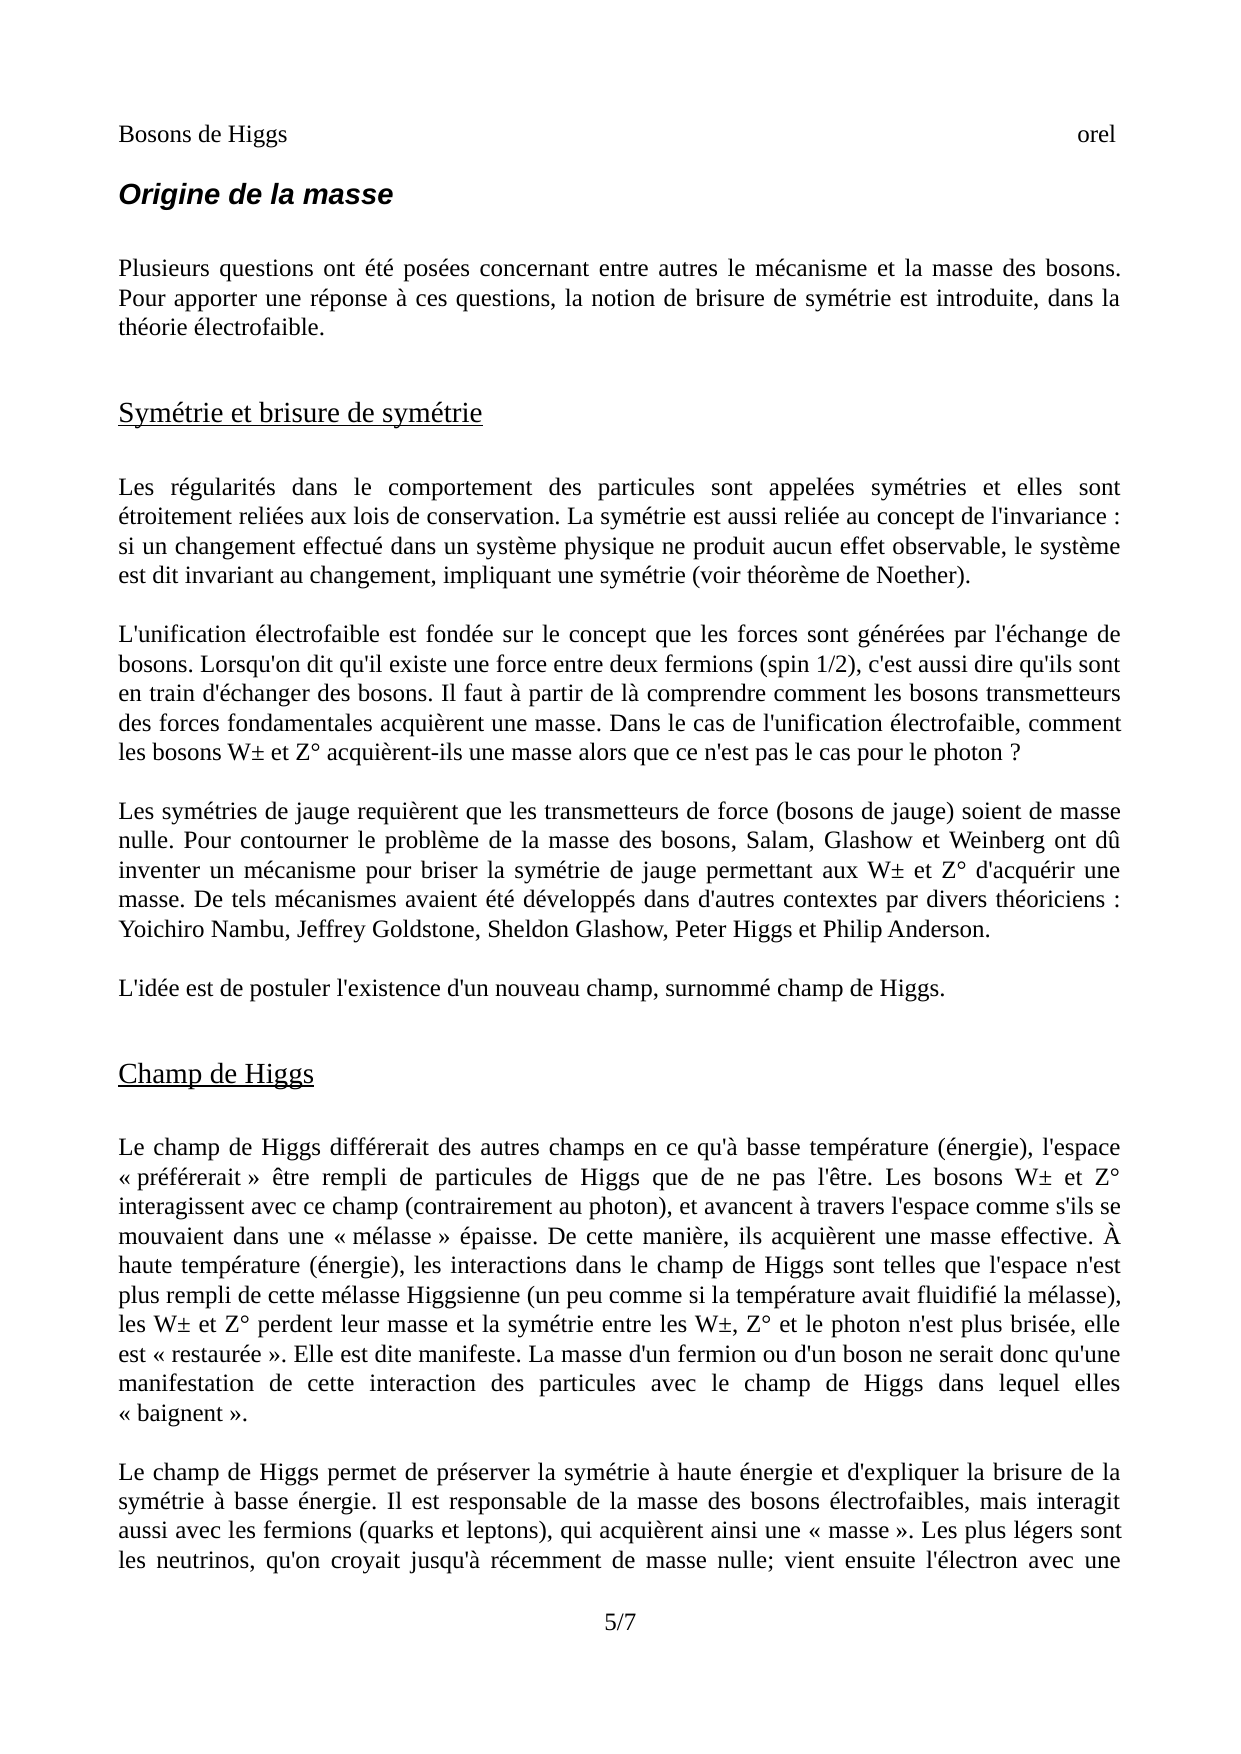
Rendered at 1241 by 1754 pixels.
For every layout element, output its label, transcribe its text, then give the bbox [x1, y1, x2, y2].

subtitle Symétrie et brisure de symétrie [118, 396, 1122, 429]
text Plusieurs questions ont été posées concernant entre autres le mécanisme et la masse des bosons. Pour apporter une réponse à ces questions, la notion de brisure de symétrie est introduite, dans la théorie électrofaible. [118, 253, 1122, 341]
text Les symétries de jauge requièrent que les transmetteurs de force (bosons de jauge) soient de masse nulle. Pour contourner le problème de la masse des bosons, Salam, Glashow et Weinberg ont dû inventer un mécanisme pour briser la symétrie de jauge permettant aux W± et Z° d'acquérir une masse. De tels mécanismes avaient été développés dans d'autres contextes par divers théoriciens : Yoichiro Nambu, Jeffrey Goldstone, Sheldon Glashow, Peter Higgs et Philip Anderson. [118, 795, 1122, 943]
text Le champ de Higgs permet de préserver la symétrie à haute énergie et d'expliquer la brisure de la symétrie à basse énergie. Il est responsable de la masse des bosons électrofaibles, mais interagit aussi avec les fermions (quarks et leptons), qui acquièrent ainsi une « masse ». Les plus légers sont les neutrinos, qu'on croyait jusqu'à récemment de masse nulle; vient ensuite l'électron avec une [118, 1456, 1122, 1574]
subtitle Champ de Higgs [118, 1056, 1122, 1090]
text Les régularités dans le comportement des particules sont appelées symétries et elles sont étroitement reliées aux lois de conservation. La symétrie est aussi reliée au concept de l'invariance : si un changement effectué dans un système physique ne produit aucun effet observable, le système est dit invariant au changement, impliquant une symétrie (voir théorème de Noether). [118, 471, 1122, 589]
text L'idée est de postuler l'existence d'un nouveau champ, surnommé champ de Higgs. [118, 972, 1122, 1002]
text Le champ de Higgs différerait des autres champs en ce qu'à basse température (énergie), l'espace « préférerait » être rempli de particules de Higgs que de ne pas l'être. Les bosons W± et Z° interagissent avec ce champ (contrairement au photon), et avancent à travers l'espace comme s'ils se mouvaient dans une « mélasse » épaisse. De cette manière, ils acquièrent une masse effective. À haute température (énergie), les interactions dans le champ de Higgs sont telles que l'espace n'est plus rempli de cette mélasse Higgsienne (un peu comme si la température avait fluidifié la mélasse), les W± et Z° perdent leur masse et la symétrie entre les W±, Z° et le photon n'est plus brisée, elle est « restaurée ». Elle est dite manifeste. La masse d'un fermion ou d'un boson ne serait donc qu'une manifestation de cette interaction des particules avec le champ de Higgs dans lequel elles « baignent ». [118, 1132, 1122, 1426]
text L'unification électrofaible est fondée sur le concept que les forces sont générées par l'échange de bosons. Lorsqu'on dit qu'il existe une force entre deux fermions (spin 1/2), c'est aussi dire qu'ils sont en train d'échanger des bosons. Il faut à partir de là comprendre comment les bosons transmetteurs des forces fondamentales acquièrent une masse. Dans le cas de l'unification électrofaible, comment les bosons W± et Z° acquièrent-ils une masse alors que ce n'est pas le cas pour le photon ? [118, 618, 1122, 766]
subtitle Origine de la masse [118, 177, 1122, 211]
